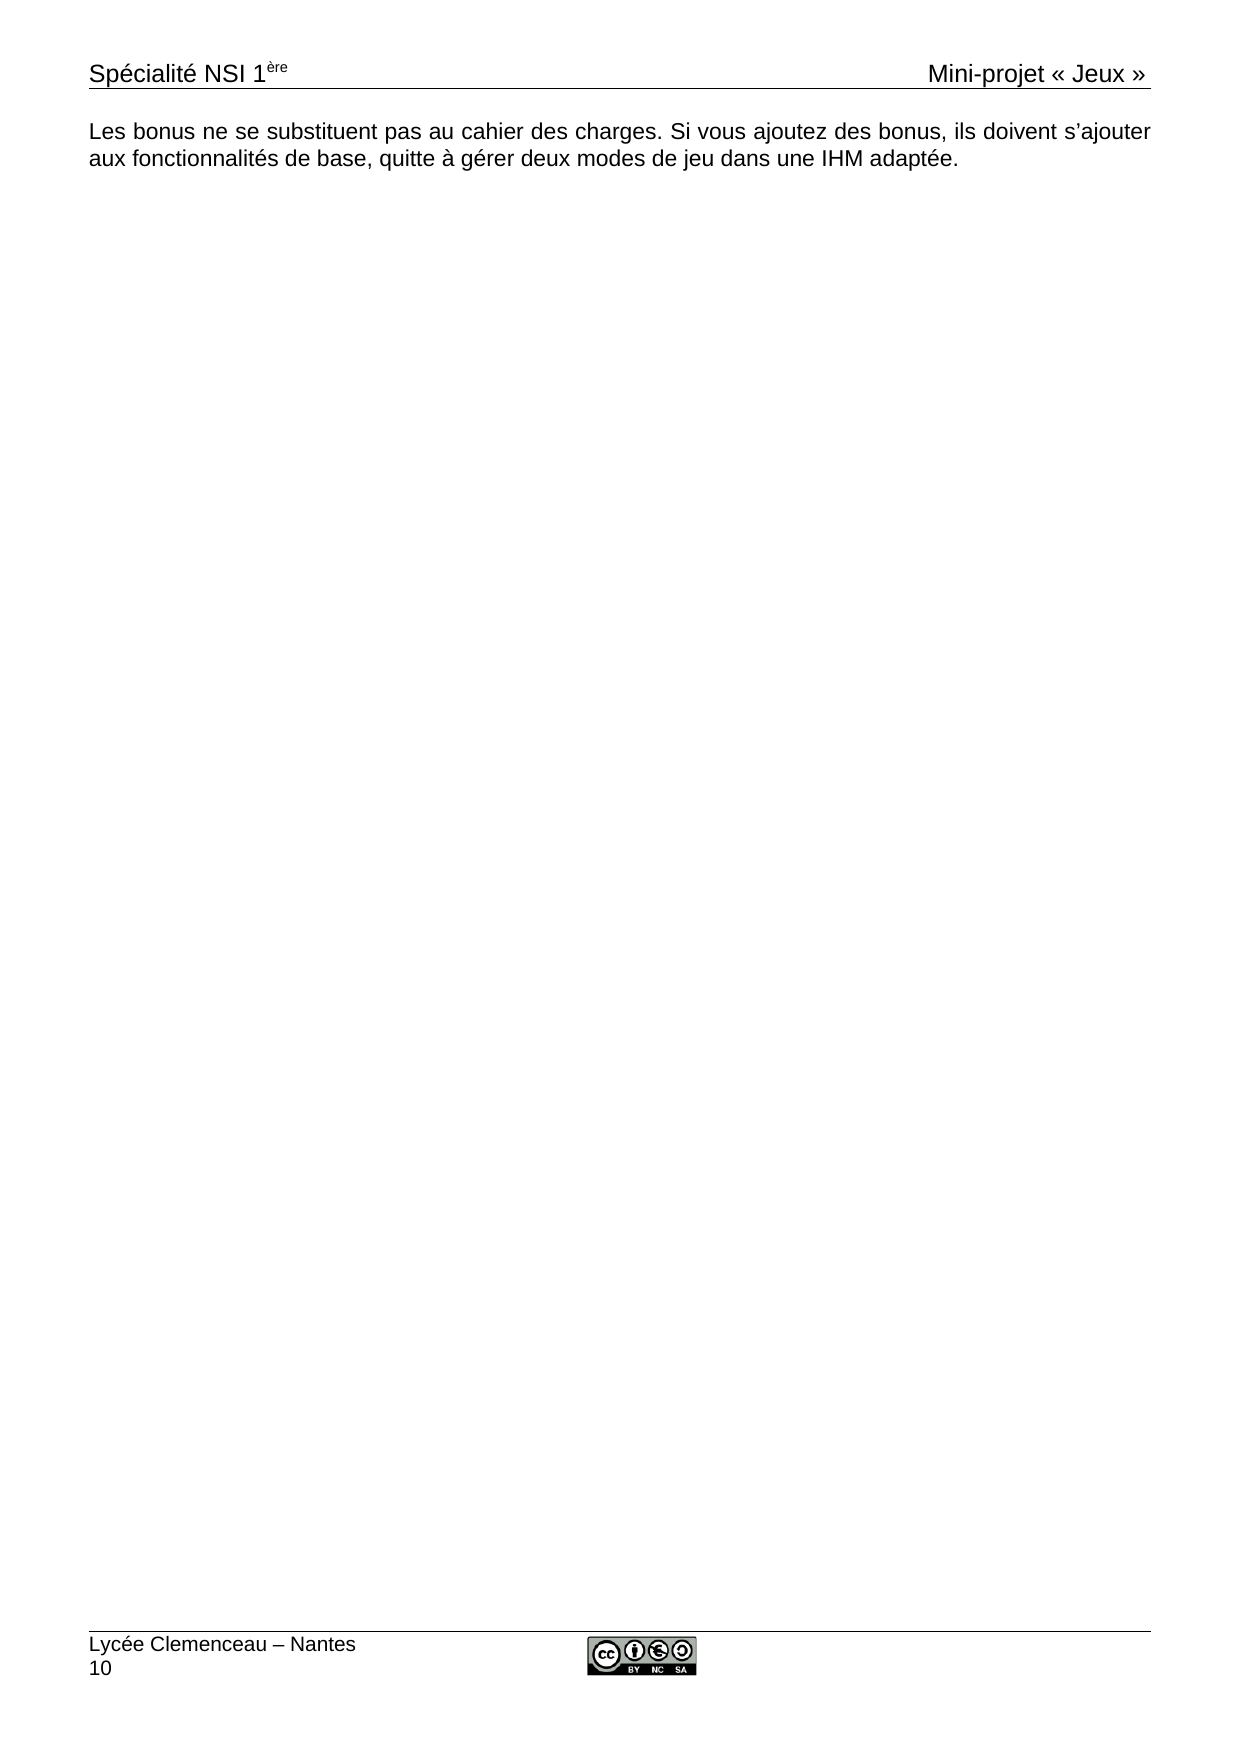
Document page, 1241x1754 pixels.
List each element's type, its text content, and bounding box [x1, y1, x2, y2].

picture [586, 1635, 697, 1676]
text Les bonus ne se substituent pas au cahier des charges. Si vous ajoutez des bonus, ils doivent s’ajouter aux fonctionnalités de base, quitte à gérer deux modes de jeu dans une IHM adaptée. [89, 118, 1151, 171]
